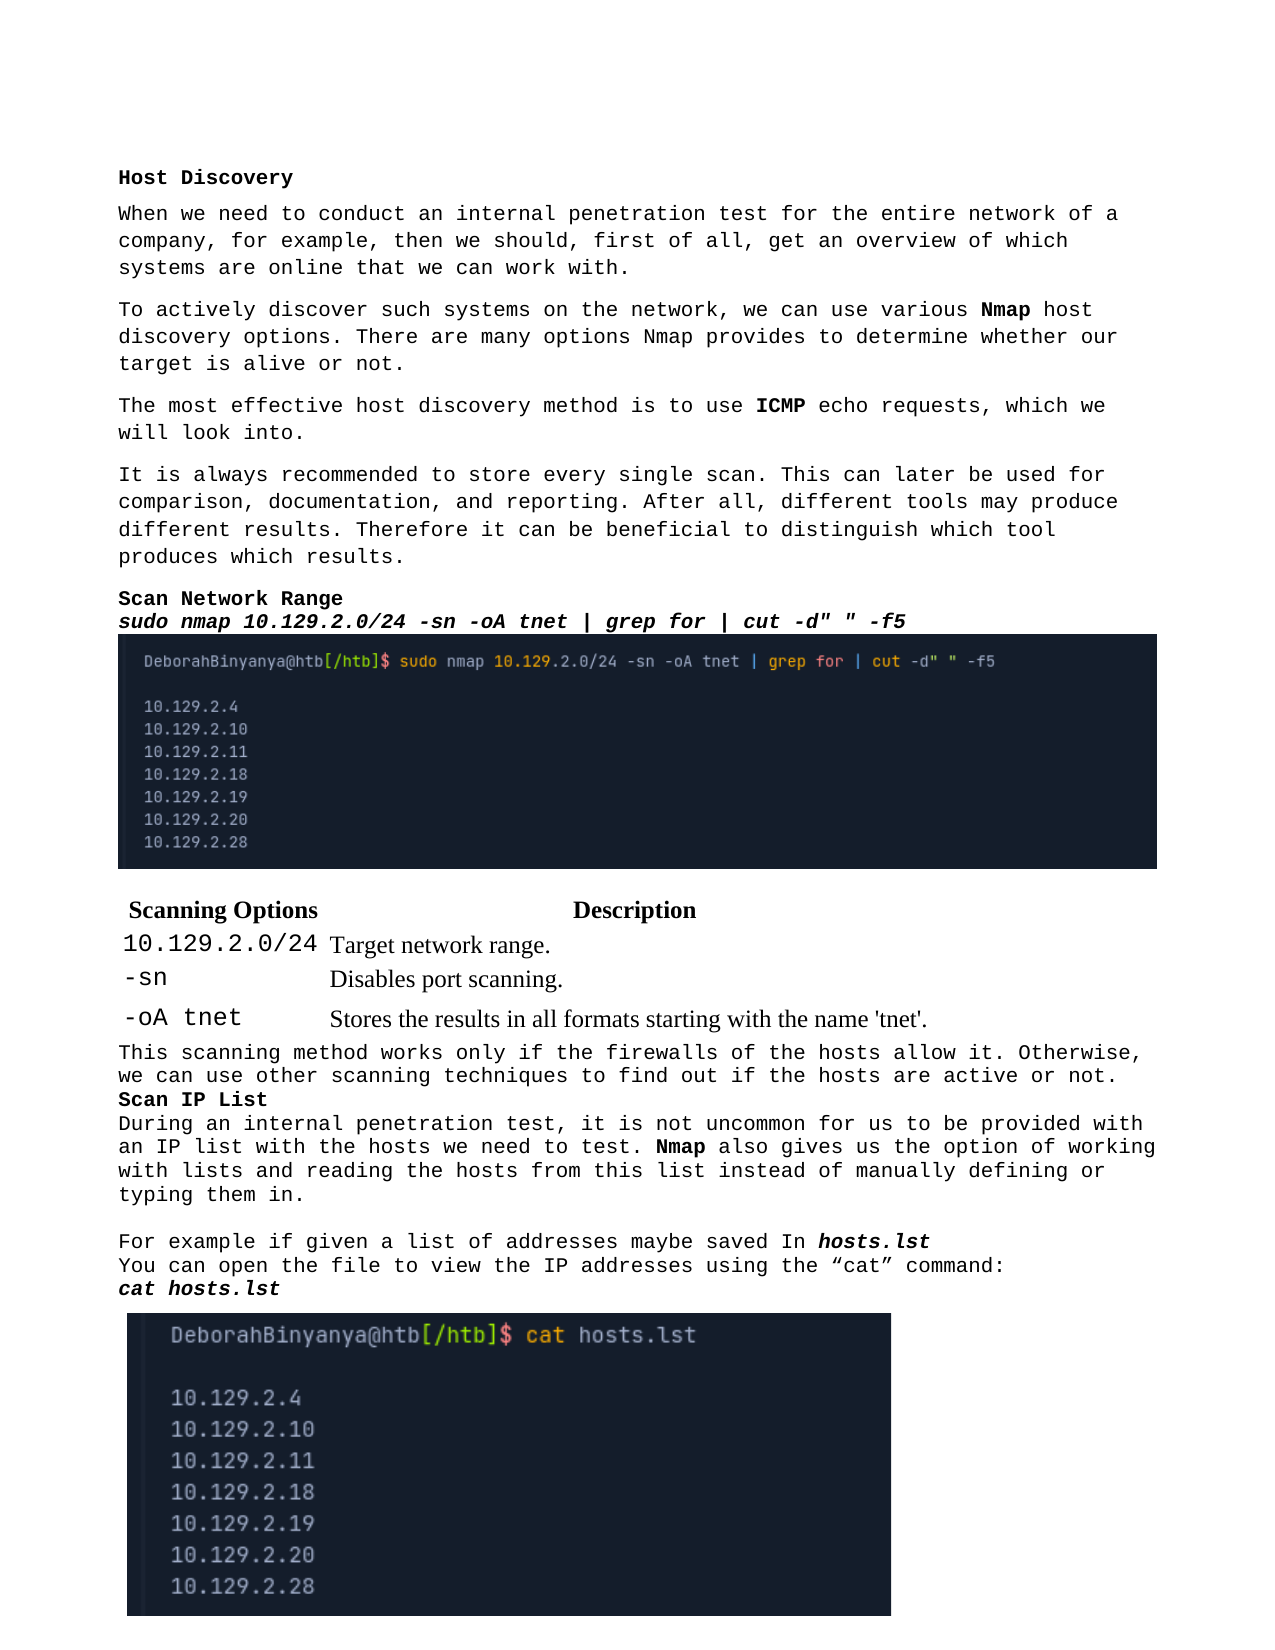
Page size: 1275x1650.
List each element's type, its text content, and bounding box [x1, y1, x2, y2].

table_header Scanning Options [120, 893, 326, 927]
table_cell Stores the results in all formats starting with the name 'tnet'. [326, 996, 943, 1042]
table_cell 10.129.2.0/24 [120, 927, 326, 962]
text During an internal penetration test, it is not uncommon for us to be provided with an IP list with the hosts we need to test. Nmap also gives us the option of working with lists and reading the hosts from this list instead of manually defining or typing them in. [118, 1113, 1157, 1207]
text You can open the file to view the IP addresses using the “cat” command: [118, 1254, 1157, 1278]
subtitle Host Discovery [118, 167, 1157, 190]
table_cell Target network range. [326, 927, 943, 962]
text To actively discover such systems on the network, we can use various Nmap host discovery options. There are many options Nmap provides to determine whether our target is alive or not. [118, 299, 1157, 377]
text When we need to conduct an internal penetration test for the entire network of a company, for example, then we should, first of all, get an overview of which systems are online that we can work with. [118, 203, 1157, 281]
picture [118, 634, 1157, 869]
text The most effective host discovery method is to use ICMP echo requests, which we will look into. [118, 395, 1157, 446]
text sudo nmap 10.129.2.0/24 -sn -oA tnet | grep for | cut -d" " -f5 [118, 611, 1157, 634]
table_cell -sn [120, 962, 326, 996]
text Scan Network Range [118, 587, 1157, 611]
text For example if given a list of addresses maybe saved In hosts.lst [118, 1231, 1157, 1254]
table_cell Disables port scanning. [326, 962, 943, 996]
table_cell -oA tnet [120, 996, 326, 1042]
picture [127, 1313, 892, 1616]
text It is always recommended to store every single scan. This can later be used for comparison, documentation, and reporting. After all, different tools may produce different results. Therefore it can be beneficial to distinguish which tool produces which results. [118, 464, 1157, 569]
table_header Description [326, 893, 943, 927]
text cat hosts.lst [118, 1278, 1157, 1302]
text This scanning method works only if the firewalls of the hosts allow it. Otherwise, we can use other scanning techniques to find out if the hosts are active or not. Scan IP List [118, 1042, 1157, 1113]
